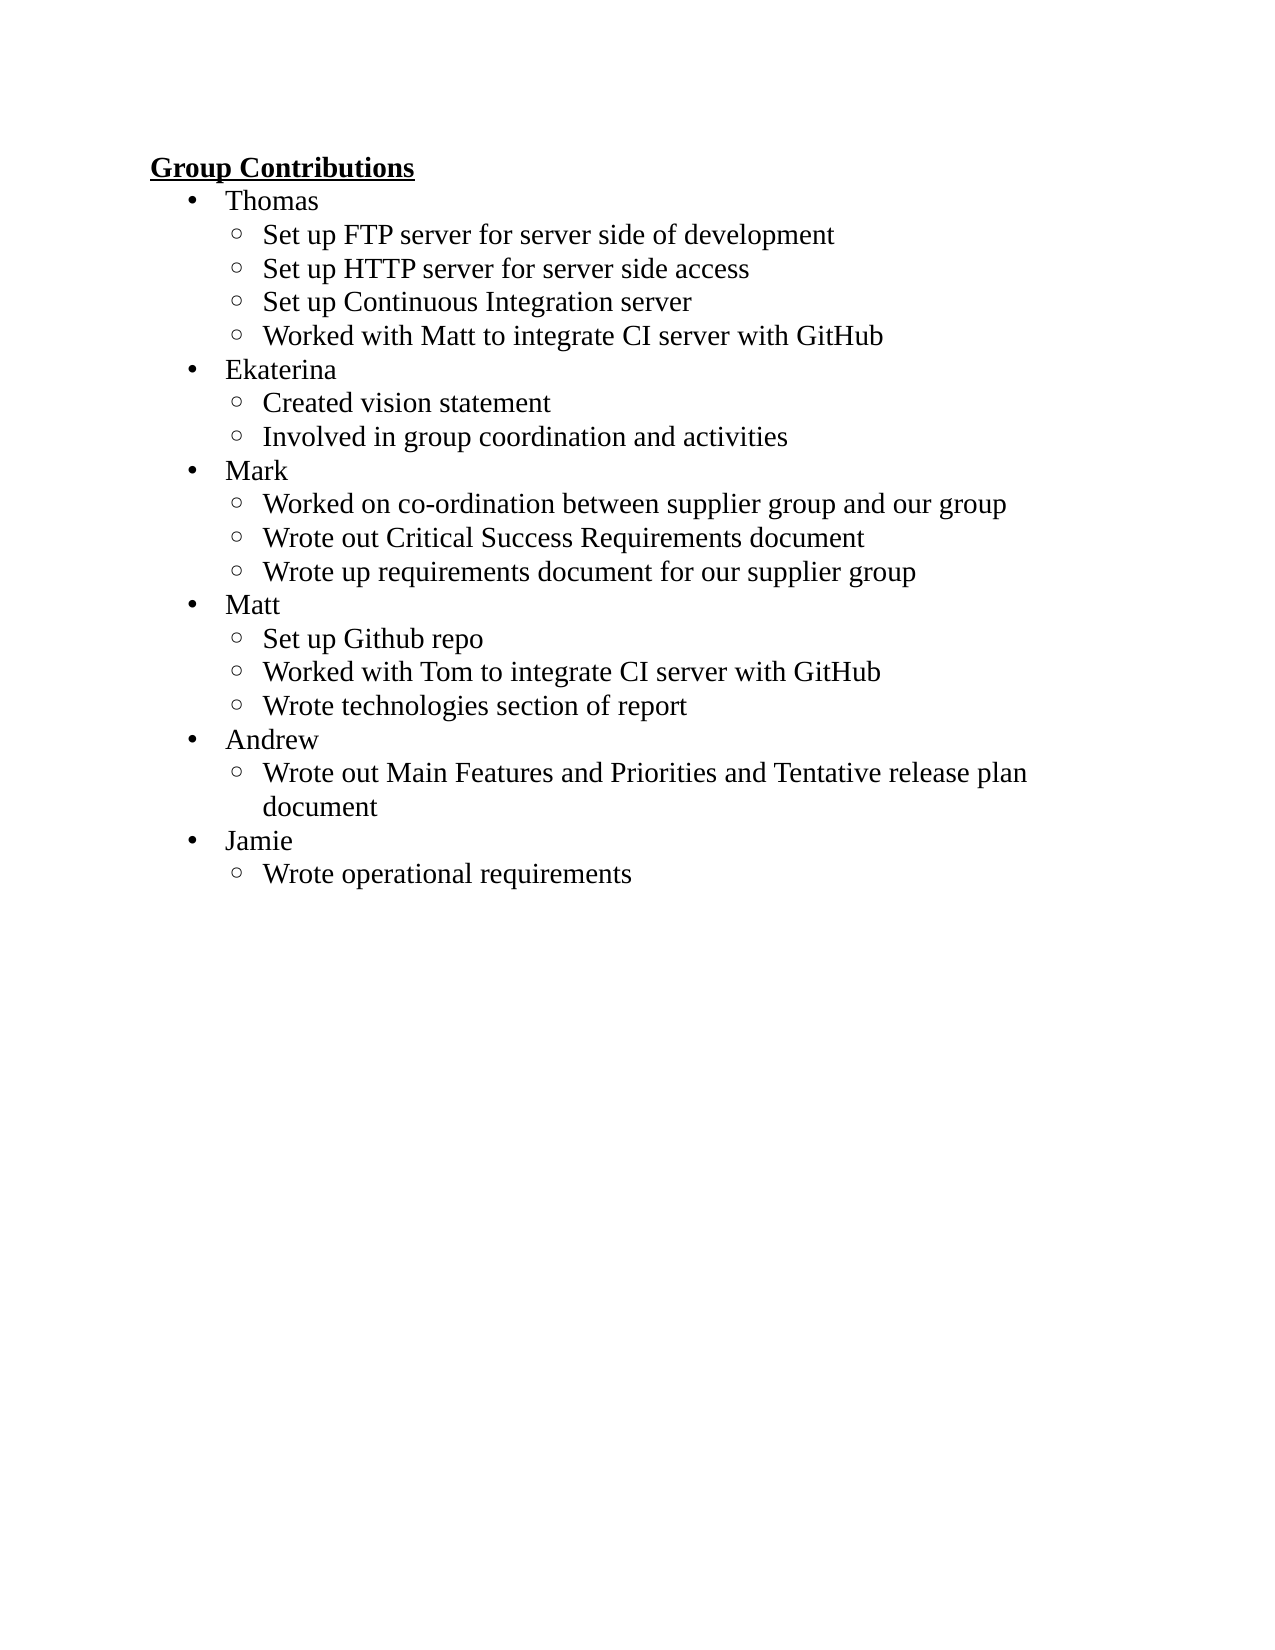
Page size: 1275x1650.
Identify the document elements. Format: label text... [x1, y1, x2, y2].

list Created vision statement [225, 385, 1125, 419]
list Wrote technologies section of report [225, 688, 1125, 722]
list Thomas [187, 183, 1125, 217]
list Mark [187, 453, 1125, 486]
list Andrew [187, 722, 1125, 756]
text Group Contributions [150, 150, 1125, 183]
list Worked with Tom to integrate CI server with GitHub [225, 654, 1125, 688]
list Jamie [187, 823, 1125, 856]
list Wrote out Main Features and Priorities and Tentative release plan document [225, 756, 1125, 823]
list Matt [187, 587, 1125, 621]
list Ekaterina [187, 352, 1125, 385]
list Worked on co-ordination between supplier group and our group [225, 486, 1125, 520]
list Set up Continuous Integration server [225, 284, 1125, 318]
list Wrote operational requirements [225, 856, 1125, 890]
list Involved in group coordination and activities [225, 419, 1125, 453]
list Set up Github repo [225, 621, 1125, 654]
list Wrote up requirements document for our supplier group [225, 554, 1125, 587]
list Set up HTTP server for server side access [225, 251, 1125, 284]
list Set up FTP server for server side of development [225, 217, 1125, 251]
list Wrote out Critical Success Requirements document [225, 520, 1125, 554]
list Worked with Matt to integrate CI server with GitHub [225, 318, 1125, 352]
